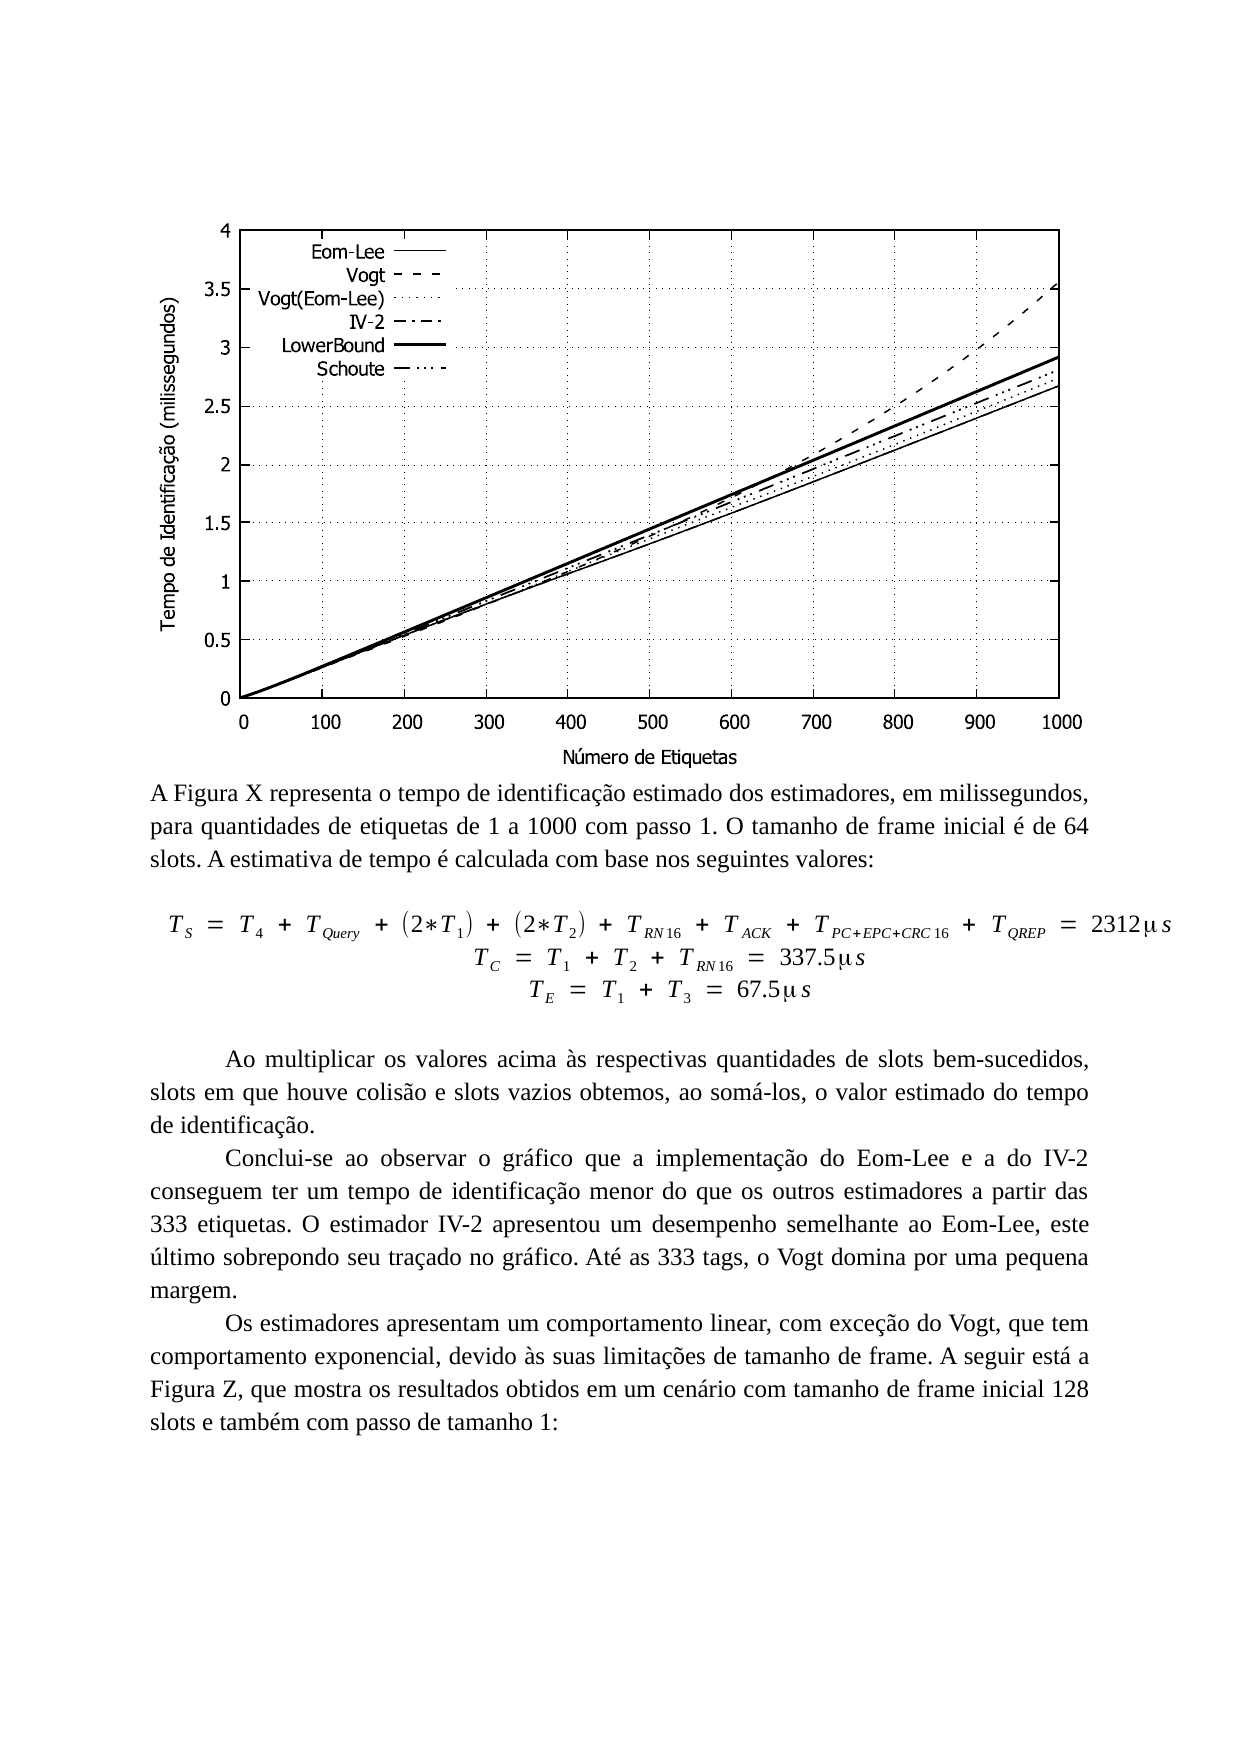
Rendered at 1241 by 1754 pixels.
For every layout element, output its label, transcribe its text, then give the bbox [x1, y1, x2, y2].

text Ao multiplicar os valores acima às respectivas quantidades de slots bem-sucedidos, slots em que houve colisão e slots vazios obtemos, ao somá-los, o valor estimado do tempo de identificação. [150, 1044, 1090, 1139]
text [150, 183, 1090, 209]
text Os estimadores apresentam um comportamento linear, com exceção do Vogt, que tem comportamento exponencial, devido às suas limitações de tamanho de frame. A seguir está a Figura Z, que mostra os resultados obtidos em um cenário com tamanho de frame inicial 128 slots e também com passo de tamanho 1: [150, 1308, 1090, 1436]
text A Figura X representa o tempo de identificação estimado dos estimadores, em milissegundos, para quantidades de etiquetas de 1 a 1000 com passo 1. O tamanho de frame inicial é de 64 slots. A estimativa de tempo é calculada com base nos seguintes valores: [150, 774, 1090, 873]
text Conclui-se ao observar o gráfico que a implementação do Eom-Lee e a do IV-2 conseguem ter um tempo de identificação menor do que os outros estimadores a partir das 333 etiquetas. O estimador IV-2 apresentou um desempenho semelhante ao Eom-Lee, este último sobrepondo seu traçado no gráfico. Até as 333 tags, o Vogt domina por uma pequena margem. [150, 1143, 1090, 1304]
